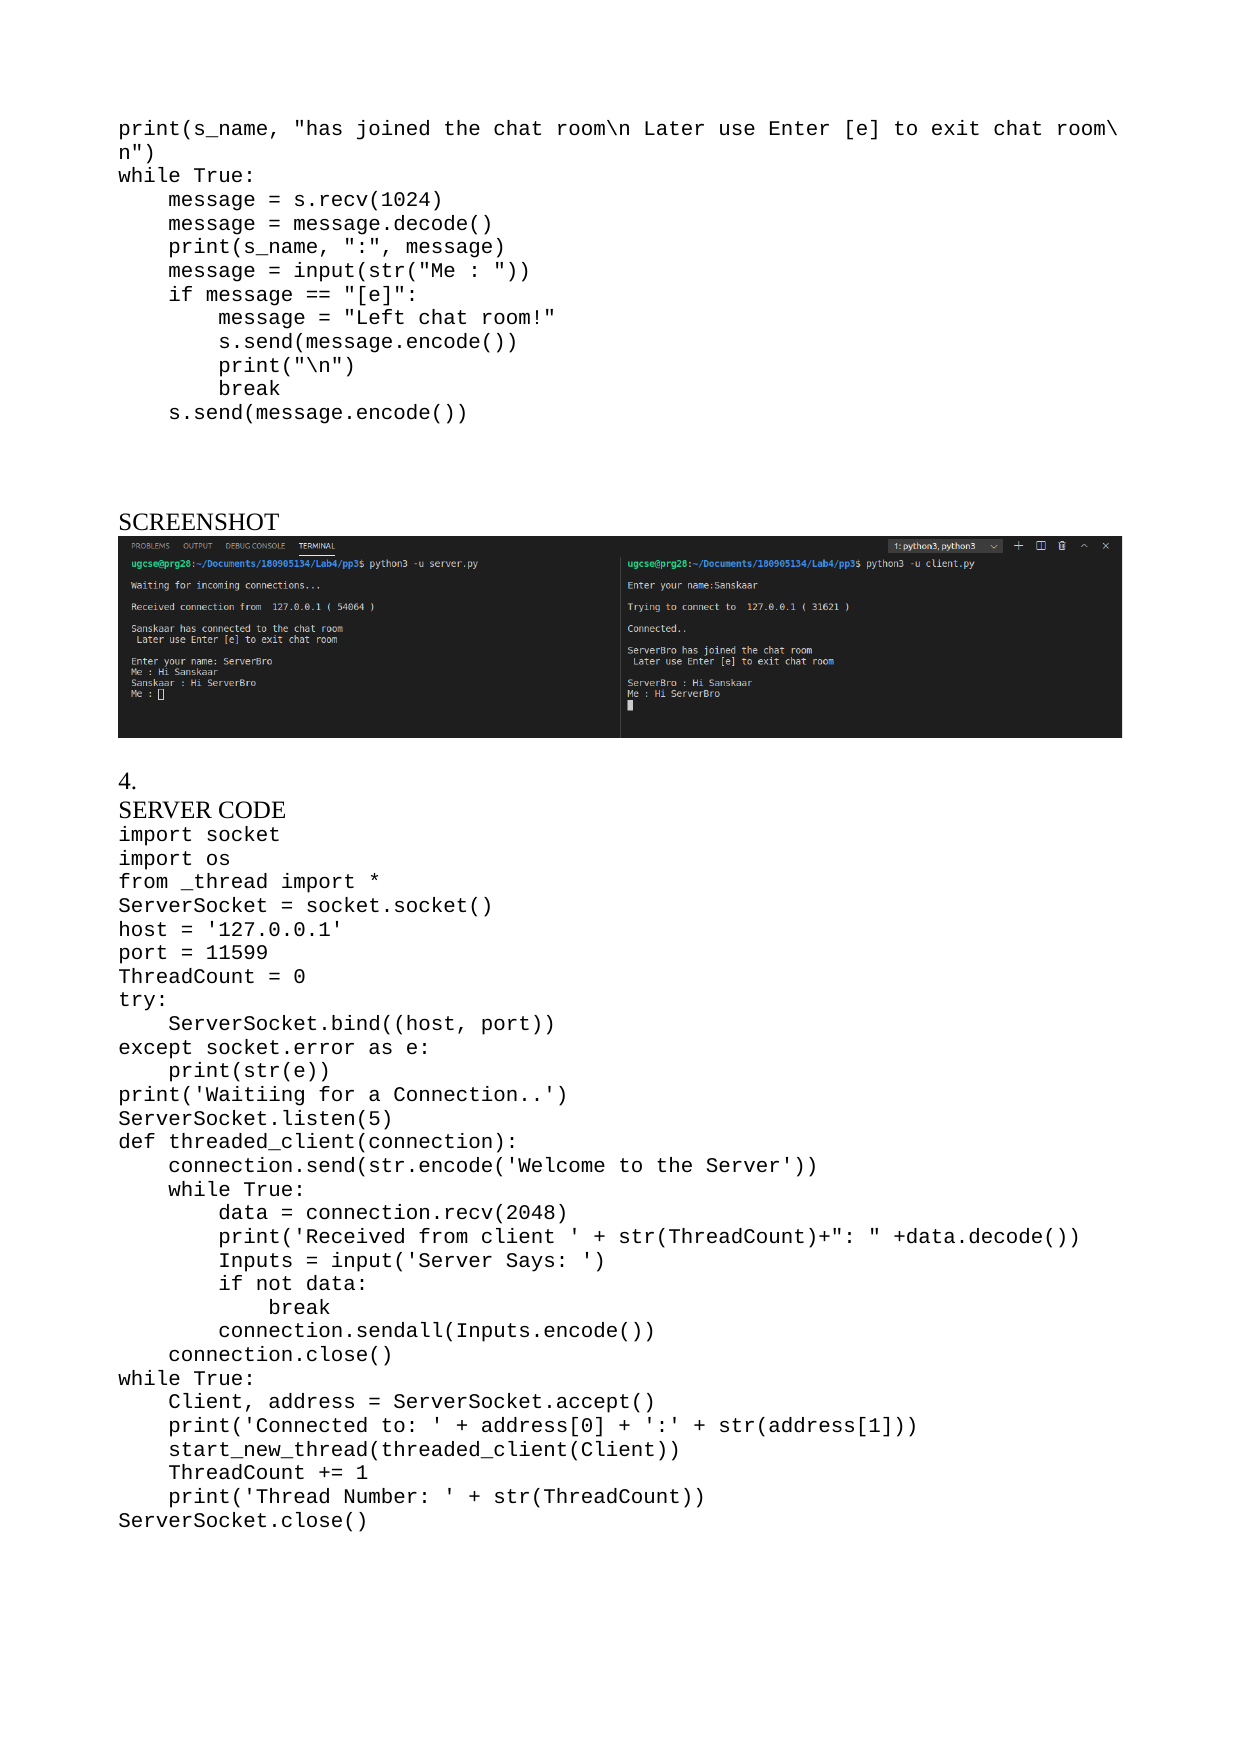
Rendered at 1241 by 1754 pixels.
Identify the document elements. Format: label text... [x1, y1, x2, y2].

text break [118, 378, 1122, 402]
text connection.send(str.encode('Welcome to the Server')) [118, 1155, 1122, 1179]
text print(str(e)) [118, 1060, 1122, 1084]
text start_new_thread(threaded_client(Client)) [118, 1439, 1122, 1462]
text port = 11599 [118, 942, 1122, 966]
text host = '127.0.0.1' [118, 918, 1122, 942]
text ServerSocket.close() [118, 1510, 1122, 1533]
text break [118, 1297, 1122, 1321]
text SERVER CODE [118, 795, 1122, 824]
text 4. [118, 766, 1122, 795]
text Inputs = input('Server Says: ') [118, 1249, 1122, 1273]
text data = connection.recv(2048) [118, 1202, 1122, 1226]
text import socket [118, 824, 1122, 848]
text if not data: [118, 1273, 1122, 1297]
text def threaded_client(connection): [118, 1131, 1122, 1155]
picture [118, 536, 1123, 738]
text message = input(str("Me : ")) [118, 260, 1122, 284]
text import os [118, 848, 1122, 871]
text ThreadCount += 1 [118, 1462, 1122, 1486]
text ServerSocket.bind((host, port)) [118, 1013, 1122, 1037]
text message = "Left chat room!" [118, 307, 1122, 331]
text print('Connected to: ' + address[0] + ':' + str(address[1])) [118, 1415, 1122, 1439]
text connection.sendall(Inputs.encode()) [118, 1321, 1122, 1344]
text except socket.error as e: [118, 1037, 1122, 1060]
text Client, address = ServerSocket.accept() [118, 1391, 1122, 1415]
text print('Received from client ' + str(ThreadCount)+": " +data.decode()) [118, 1226, 1122, 1249]
text s.send(message.encode()) [118, 402, 1122, 426]
text ServerSocket.listen(5) [118, 1108, 1122, 1131]
text if message == "[e]": [118, 284, 1122, 307]
text print('Waitiing for a Connection..') [118, 1084, 1122, 1108]
text print("\n") [118, 354, 1122, 378]
text message = message.decode() [118, 213, 1122, 236]
text message = s.recv(1024) [118, 189, 1122, 213]
text s.send(message.encode()) [118, 331, 1122, 354]
text while True: [118, 1368, 1122, 1391]
text try: [118, 989, 1122, 1013]
text ThreadCount = 0 [118, 966, 1122, 989]
text while True: [118, 1179, 1122, 1202]
text ServerSocket = socket.socket() [118, 895, 1122, 918]
text print(s_name, "has joined the chat room\n Later use Enter [e] to exit chat room\n") [118, 118, 1122, 165]
text print(s_name, ":", message) [118, 236, 1122, 260]
text from _thread import * [118, 871, 1122, 895]
text SCREENSHOT [118, 507, 1122, 536]
text print('Thread Number: ' + str(ThreadCount)) [118, 1486, 1122, 1510]
text while True: [118, 165, 1122, 189]
text connection.close() [118, 1344, 1122, 1368]
